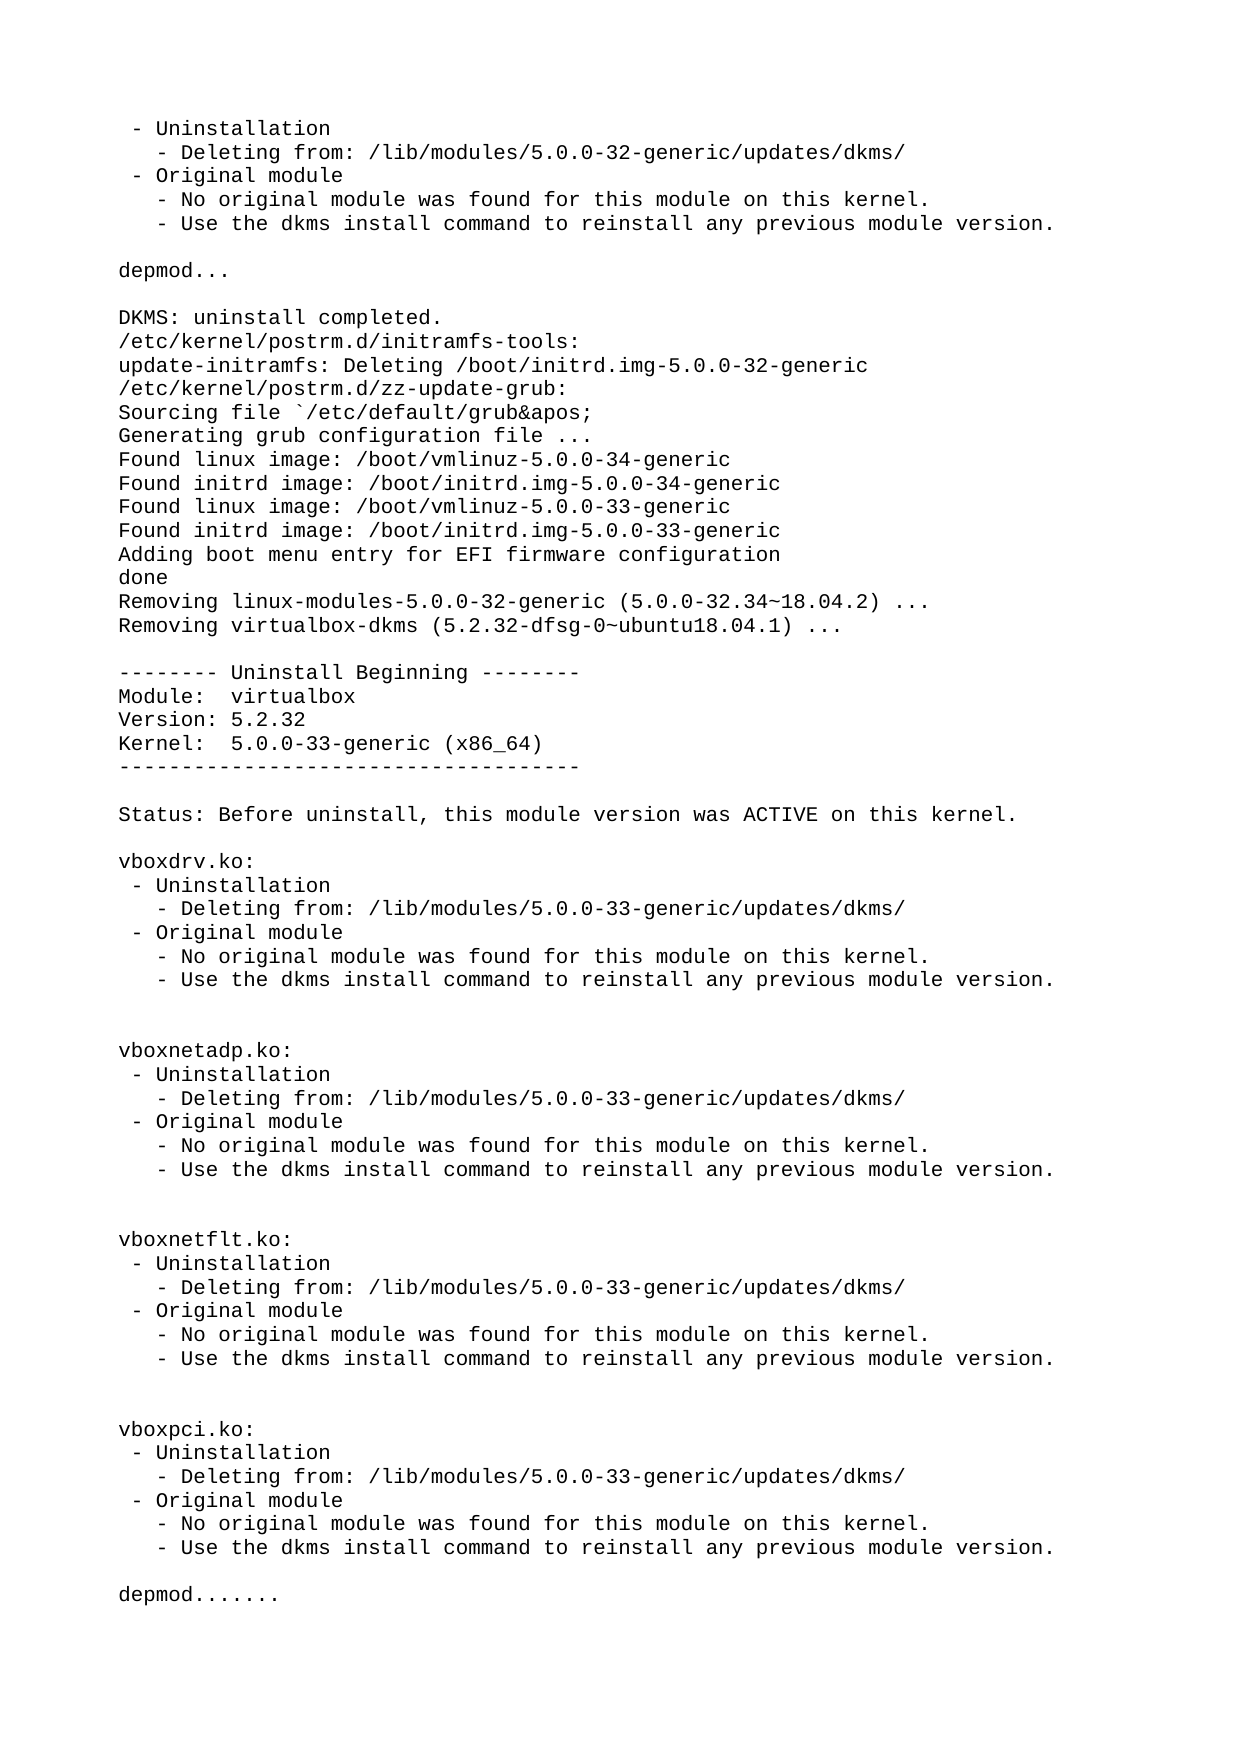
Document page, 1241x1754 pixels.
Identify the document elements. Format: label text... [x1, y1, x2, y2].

text depmod... [118, 260, 1122, 284]
text DKMS: uninstall completed. [118, 307, 1122, 331]
text - No original module was found for this module on this kernel. [118, 946, 1122, 969]
text depmod....... [118, 1584, 1122, 1608]
text - Use the dkms install command to reinstall any previous module version. [118, 969, 1122, 993]
text - Uninstallation [118, 1253, 1122, 1277]
text - Deleting from: /lib/modules/5.0.0-33-generic/updates/dkms/ [118, 1466, 1122, 1489]
text - Use the dkms install command to reinstall any previous module version. [118, 1348, 1122, 1371]
text vboxnetflt.ko: [118, 1229, 1122, 1253]
text vboxpci.ko: [118, 1419, 1122, 1442]
text Found linux image: /boot/vmlinuz-5.0.0-33-generic [118, 496, 1122, 520]
text - Deleting from: /lib/modules/5.0.0-32-generic/updates/dkms/ [118, 142, 1122, 165]
text Adding boot menu entry for EFI firmware configuration [118, 544, 1122, 567]
text - Uninstallation [118, 1064, 1122, 1088]
text /etc/kernel/postrm.d/initramfs-tools: [118, 331, 1122, 354]
text - Use the dkms install command to reinstall any previous module version. [118, 213, 1122, 236]
text /etc/kernel/postrm.d/zz-update-grub: [118, 378, 1122, 402]
text vboxnetadp.ko: [118, 1040, 1122, 1064]
text Found initrd image: /boot/initrd.img-5.0.0-33-generic [118, 520, 1122, 544]
text - No original module was found for this module on this kernel. [118, 1135, 1122, 1158]
text done [118, 567, 1122, 591]
text - Uninstallation [118, 1442, 1122, 1466]
text - Original module [118, 922, 1122, 946]
text Status: Before uninstall, this module version was ACTIVE on this kernel. [118, 804, 1122, 827]
text - Original module [118, 1489, 1122, 1513]
text Sourcing file `/etc/default/grub&apos; [118, 402, 1122, 426]
text Generating grub configuration file ... [118, 426, 1122, 449]
text vboxdrv.ko: [118, 851, 1122, 875]
text - Uninstallation [118, 118, 1122, 142]
text - Deleting from: /lib/modules/5.0.0-33-generic/updates/dkms/ [118, 1277, 1122, 1300]
text - Use the dkms install command to reinstall any previous module version. [118, 1537, 1122, 1561]
text - Original module [118, 1111, 1122, 1135]
text Found linux image: /boot/vmlinuz-5.0.0-34-generic [118, 449, 1122, 473]
text update-initramfs: Deleting /boot/initrd.img-5.0.0-32-generic [118, 354, 1122, 378]
text - Original module [118, 165, 1122, 189]
text - No original module was found for this module on this kernel. [118, 1513, 1122, 1537]
text - No original module was found for this module on this kernel. [118, 1324, 1122, 1348]
text - Deleting from: /lib/modules/5.0.0-33-generic/updates/dkms/ [118, 1088, 1122, 1111]
text - Deleting from: /lib/modules/5.0.0-33-generic/updates/dkms/ [118, 898, 1122, 922]
text ------------------------------------- [118, 757, 1122, 780]
text Module: virtualbox [118, 686, 1122, 709]
text Removing linux-modules-5.0.0-32-generic (5.0.0-32.34~18.04.2) ... [118, 591, 1122, 615]
text Found initrd image: /boot/initrd.img-5.0.0-34-generic [118, 473, 1122, 496]
text Kernel: 5.0.0-33-generic (x86_64) [118, 733, 1122, 757]
text - Uninstallation [118, 875, 1122, 898]
text - Original module [118, 1300, 1122, 1324]
text Removing virtualbox-dkms (5.2.32-dfsg-0~ubuntu18.04.1) ... [118, 615, 1122, 638]
text -------- Uninstall Beginning -------- [118, 662, 1122, 686]
text Version: 5.2.32 [118, 709, 1122, 733]
text - Use the dkms install command to reinstall any previous module version. [118, 1158, 1122, 1182]
text - No original module was found for this module on this kernel. [118, 189, 1122, 213]
